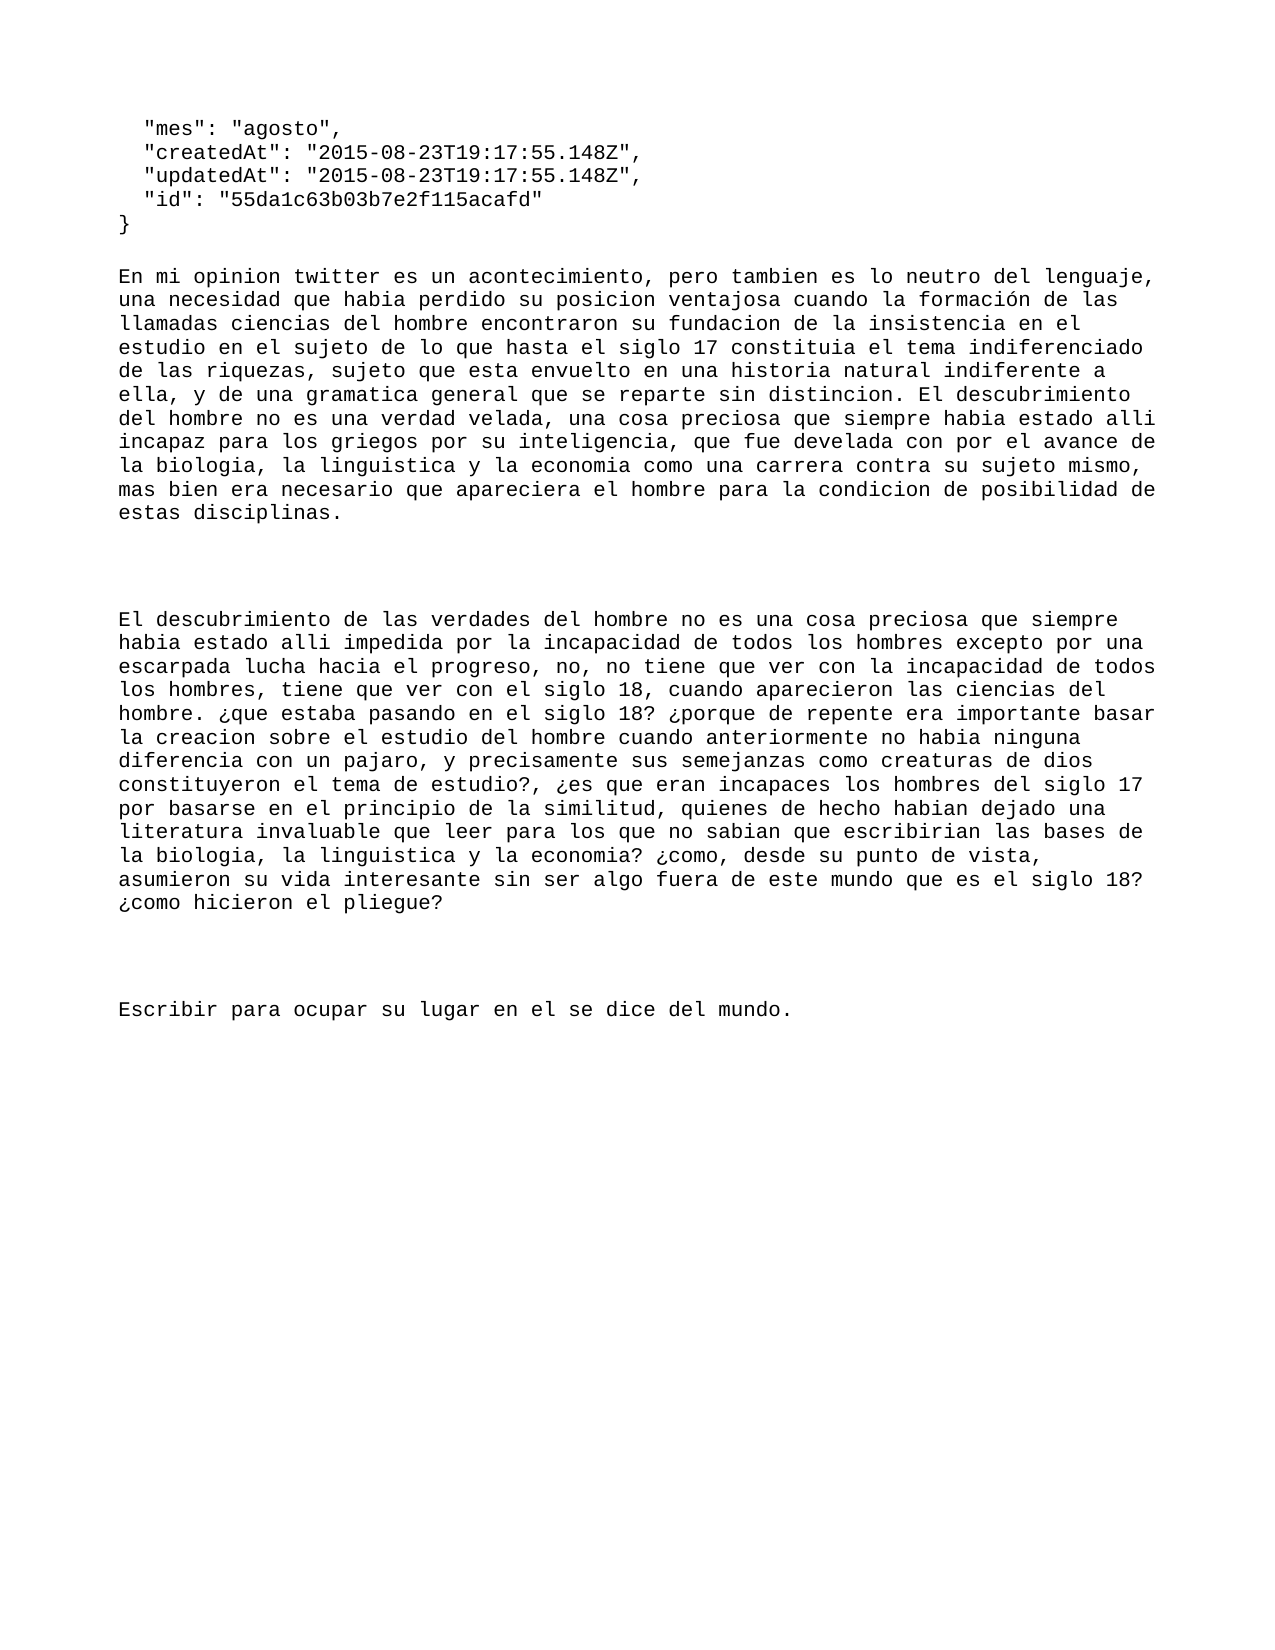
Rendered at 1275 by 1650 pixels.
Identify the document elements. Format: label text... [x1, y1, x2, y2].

text "mes": "agosto", [118, 118, 1157, 142]
text "updatedAt": "2015-08-23T19:17:55.148Z", [118, 165, 1157, 189]
text Escribir para ocupar su lugar en el se dice del mundo. [118, 998, 1157, 1022]
text El descubrimiento de las verdades del hombre no es una cosa preciosa que siempre habia estado alli impedida por la incapacidad de todos los hombres excepto por una escarpada lucha hacia el progreso, no, no tiene que ver con la incapacidad de todos los hombres, tiene que ver con el siglo 18, cuando aparecieron las ciencias del hombre. ¿que estaba pasando en el siglo 18? ¿porque de repente era importante basar la creacion sobre el estudio del hombre cuando anteriormente no habia ninguna diferencia con un pajaro, y precisamente sus semejanzas como creaturas de dios constituyeron el tema de estudio?, ¿es que eran incapaces los hombres del siglo 17 por basarse en el principio de la similitud, quienes de hecho habian dejado una literatura invaluable que leer para los que no sabian que escribirian las bases de la biologia, la linguistica y la economia? ¿como, desde su punto de vista, asumieron su vida interesante sin ser algo fuera de este mundo que es el siglo 18? ¿como hicieron el pliegue? [118, 608, 1157, 916]
text "id": "55da1c63b03b7e2f115acafd" [118, 189, 1157, 213]
text "createdAt": "2015-08-23T19:17:55.148Z", [118, 142, 1157, 165]
text En mi opinion twitter es un acontecimiento, pero tambien es lo neutro del lenguaje, una necesidad que habia perdido su posicion ventajosa cuando la formación de las llamadas ciencias del hombre encontraron su fundacion de la insistencia en el estudio en el sujeto de lo que hasta el siglo 17 constituia el tema indiferenciado de las riquezas, sujeto que esta envuelto en una historia natural indiferente a ella, y de una gramatica general que se reparte sin distincion. El descubrimiento del hombre no es una verdad velada, una cosa preciosa que siempre habia estado alli incapaz para los griegos por su inteligencia, que fue develada con por el avance de la biologia, la linguistica y la economia como una carrera contra su sujeto mismo, mas bien era necesario que apareciera el hombre para la condicion de posibilidad de estas disciplinas. [118, 266, 1157, 526]
text } [118, 213, 1157, 236]
